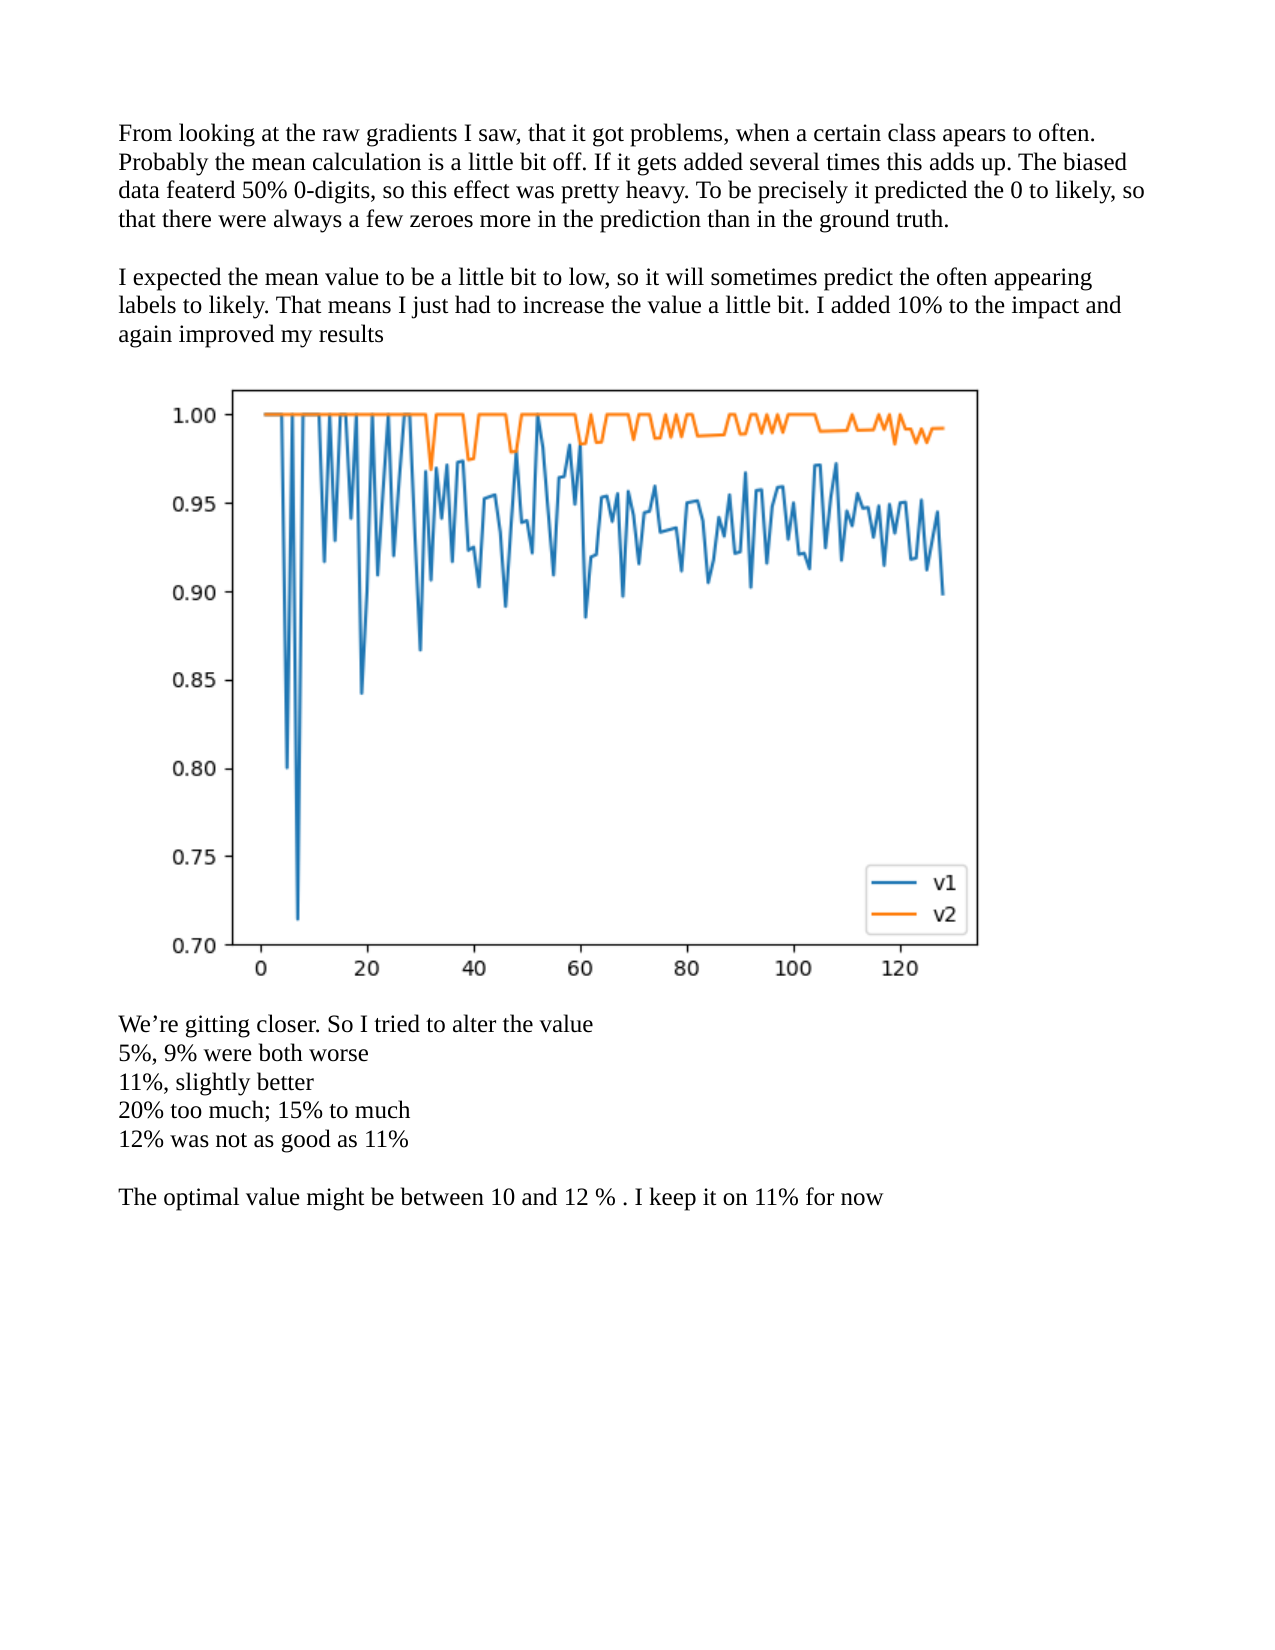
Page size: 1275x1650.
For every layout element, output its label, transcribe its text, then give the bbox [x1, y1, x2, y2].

text 12% was not as good as 11% [118, 1124, 1157, 1153]
text I expected the mean value to be a little bit to low, so it will sometimes predict the often appearing labels to likely. That means I just had to increase the value a little bit. I added 10% to the impact and again improved my results [118, 262, 1157, 348]
text We’re gitting closer. So I tried to alter the value [118, 1009, 1157, 1038]
text 5%, 9% were both worse [118, 1038, 1157, 1067]
text From looking at the raw gradients I saw, that it got problems, when a certain class apears to often. Probably the mean calculation is a little bit off. If it gets added several times this adds up. The biased data featerd 50% 0-digits, so this effect was pretty heavy. To be precisely it predicted the 0 to likely, so that there were always a few zeroes more in the prediction than in the ground truth. [118, 118, 1157, 233]
text 11%, slightly better [118, 1067, 1157, 1096]
text 20% too much; 15% to much [118, 1096, 1157, 1124]
text The optimal value might be between 10 and 12 % . I keep it on 11% for now [118, 1182, 1157, 1211]
picture [112, 367, 1073, 997]
